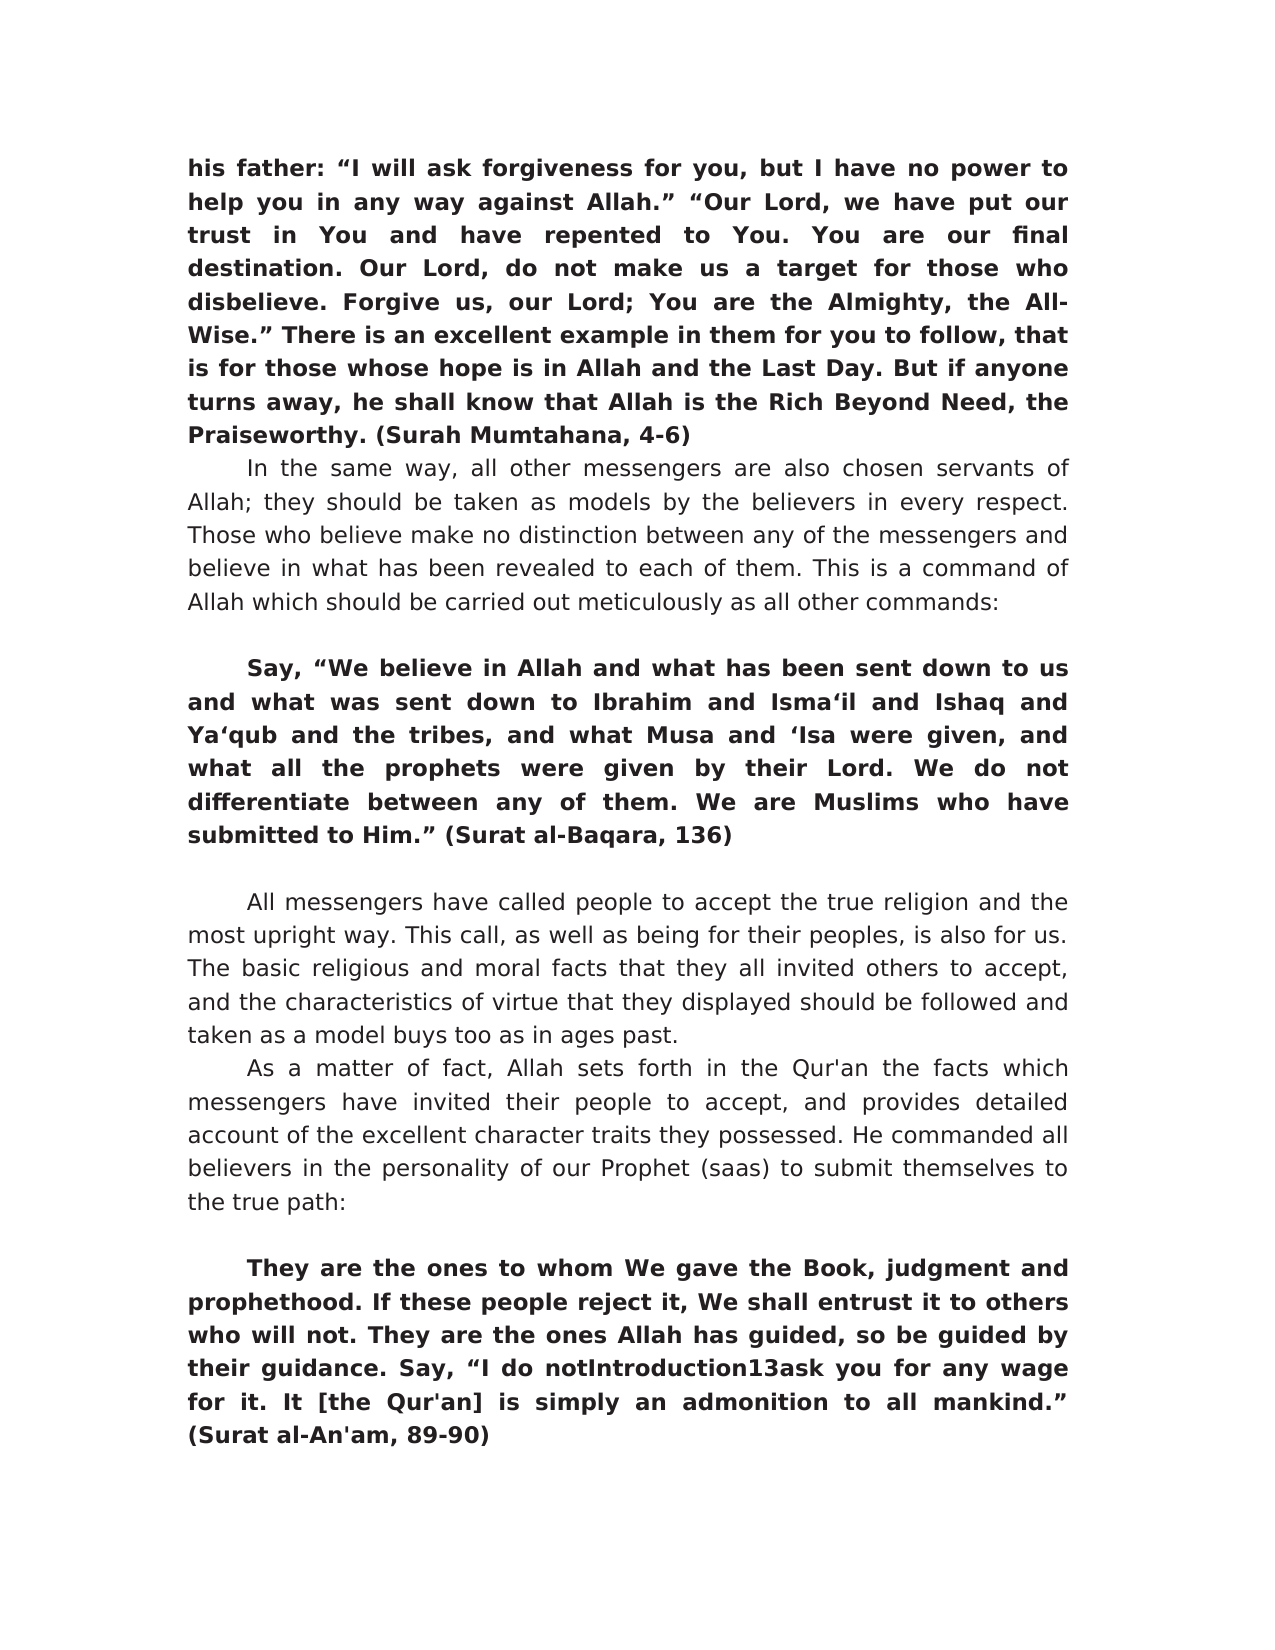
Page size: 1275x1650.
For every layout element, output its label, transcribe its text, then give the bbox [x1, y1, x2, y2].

text All messengers have called people to accept the true religion and the most upright way. This call, as well as being for their peoples, is also for us. The basic religious and moral facts that they all invited others to accept, and the characteristics of virtue that they displayed should be followed and taken as a model buys too as in ages past. [187, 883, 1070, 1050]
text Say, “We believe in Allah and what has been sent down to us and what was sent down to Ibrahim and Isma‘il and Ishaq and Ya‘qub and the tribes, and what Musa and ‘Isa were given, and what all the prophets were given by their Lord. We do not differentiate between any of them. We are Muslims who have submitted to Him.” (Surat al-Baqara, 136) [187, 650, 1070, 850]
text As a matter of fact, Allah sets forth in the Qur'an the facts which messengers have invited their people to accept, and provides detailed account of the excellent character traits they possessed. He commanded all believers in the personality of our Prophet (saas) to submit themselves to the true path: [187, 1050, 1070, 1217]
text his father: “I will ask forgiveness for you, but I have no power to help you in any way against Allah.” “Our Lord, we have put our trust in You and have repented to You. You are our final destination. Our Lord, do not make us a target for those who disbelieve. Forgive us, our Lord; You are the Almighty, the All-Wise.” There is an excellent example in them for you to follow, that is for those whose hope is in Allah and the Last Day. But if anyone turns away, he shall know that Allah is the Rich Beyond Need, the Praiseworthy. (Surah Mumtahana, 4-6) [187, 150, 1070, 450]
text They are the ones to whom We gave the Book, judgment and prophethood. If these people reject it, We shall entrust it to others who will not. They are the ones Allah has guided, so be guided by their guidance. Say, “I do notIntroduction13ask you for any wage for it. It [the Qur'an] is simply an admonition to all mankind.” (Surat al-An'am, 89-90) [187, 1250, 1070, 1450]
text In the same way, all other messengers are also chosen servants of Allah; they should be taken as models by the believers in every respect. Those who believe make no distinction between any of the messengers and believe in what has been revealed to each of them. This is a command of Allah which should be carried out meticulously as all other commands: [187, 450, 1070, 617]
